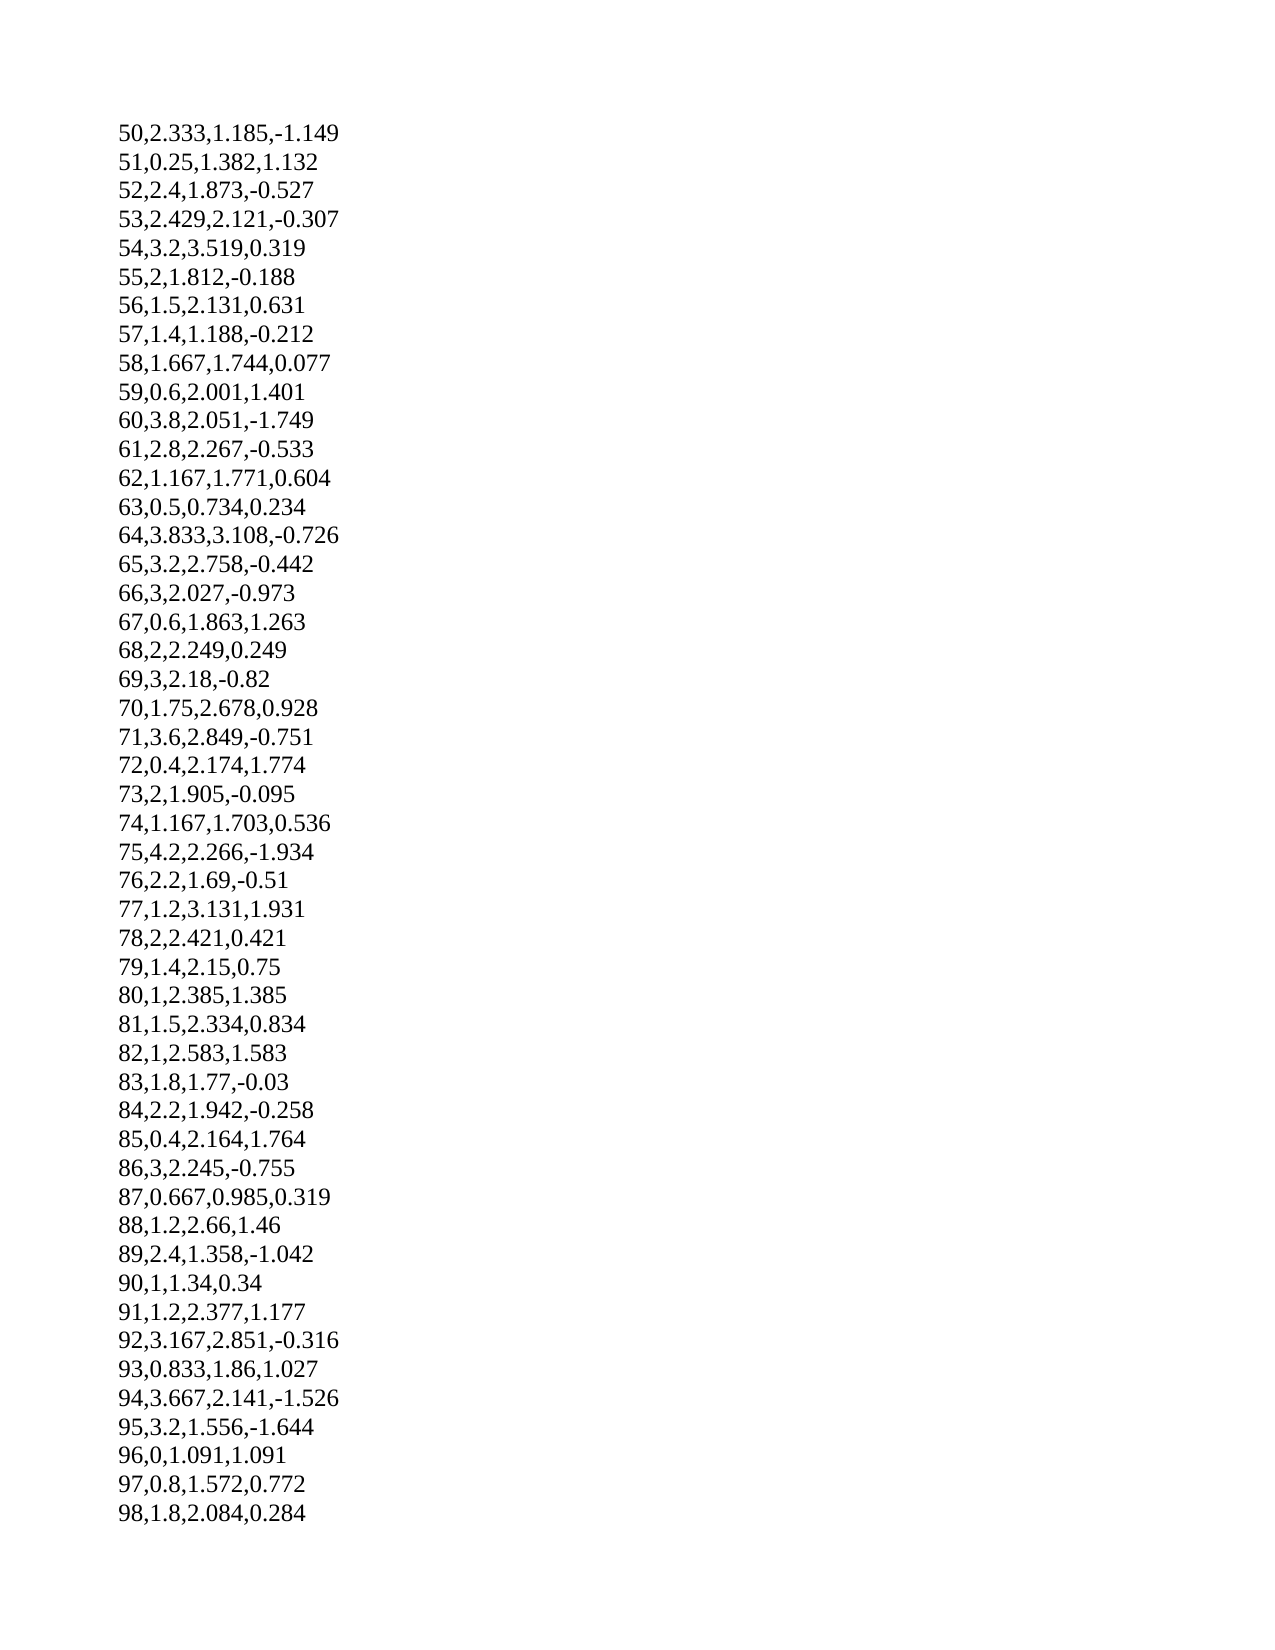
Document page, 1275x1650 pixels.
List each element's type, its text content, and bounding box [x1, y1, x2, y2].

text 66,3,2.027,-0.973 [118, 578, 1157, 607]
text 71,3.6,2.849,-0.751 [118, 722, 1157, 751]
text 50,2.333,1.185,-1.149 [118, 118, 1157, 147]
text 60,3.8,2.051,-1.749 [118, 406, 1157, 434]
text 81,1.5,2.334,0.834 [118, 1009, 1157, 1038]
text 56,1.5,2.131,0.631 [118, 291, 1157, 319]
text 55,2,1.812,-0.188 [118, 262, 1157, 291]
text 80,1,2.385,1.385 [118, 981, 1157, 1009]
text 57,1.4,1.188,-0.212 [118, 319, 1157, 348]
text 93,0.833,1.86,1.027 [118, 1354, 1157, 1383]
text 96,0,1.091,1.091 [118, 1441, 1157, 1469]
text 77,1.2,3.131,1.931 [118, 894, 1157, 923]
text 63,0.5,0.734,0.234 [118, 492, 1157, 521]
text 98,1.8,2.084,0.284 [118, 1498, 1157, 1527]
text 54,3.2,3.519,0.319 [118, 233, 1157, 262]
text 90,1,1.34,0.34 [118, 1268, 1157, 1297]
text 78,2,2.421,0.421 [118, 923, 1157, 952]
text 89,2.4,1.358,-1.042 [118, 1239, 1157, 1268]
text 94,3.667,2.141,-1.526 [118, 1383, 1157, 1412]
text 91,1.2,2.377,1.177 [118, 1297, 1157, 1326]
text 59,0.6,2.001,1.401 [118, 377, 1157, 406]
text 92,3.167,2.851,-0.316 [118, 1326, 1157, 1354]
text 85,0.4,2.164,1.764 [118, 1124, 1157, 1153]
text 67,0.6,1.863,1.263 [118, 607, 1157, 636]
text 95,3.2,1.556,-1.644 [118, 1412, 1157, 1441]
text 69,3,2.18,-0.82 [118, 664, 1157, 693]
text 51,0.25,1.382,1.132 [118, 147, 1157, 176]
text 74,1.167,1.703,0.536 [118, 808, 1157, 837]
text 64,3.833,3.108,-0.726 [118, 521, 1157, 549]
text 86,3,2.245,-0.755 [118, 1153, 1157, 1182]
text 53,2.429,2.121,-0.307 [118, 204, 1157, 233]
text 61,2.8,2.267,-0.533 [118, 434, 1157, 463]
text 73,2,1.905,-0.095 [118, 779, 1157, 808]
text 79,1.4,2.15,0.75 [118, 952, 1157, 981]
text 72,0.4,2.174,1.774 [118, 751, 1157, 779]
text 76,2.2,1.69,-0.51 [118, 866, 1157, 894]
text 65,3.2,2.758,-0.442 [118, 549, 1157, 578]
text 62,1.167,1.771,0.604 [118, 463, 1157, 492]
text 52,2.4,1.873,-0.527 [118, 176, 1157, 204]
text 88,1.2,2.66,1.46 [118, 1211, 1157, 1239]
text 68,2,2.249,0.249 [118, 636, 1157, 664]
text 70,1.75,2.678,0.928 [118, 693, 1157, 722]
text 82,1,2.583,1.583 [118, 1038, 1157, 1067]
text 75,4.2,2.266,-1.934 [118, 837, 1157, 866]
text 58,1.667,1.744,0.077 [118, 348, 1157, 377]
text 84,2.2,1.942,-0.258 [118, 1096, 1157, 1124]
text 87,0.667,0.985,0.319 [118, 1182, 1157, 1211]
text 97,0.8,1.572,0.772 [118, 1469, 1157, 1498]
text 83,1.8,1.77,-0.03 [118, 1067, 1157, 1096]
